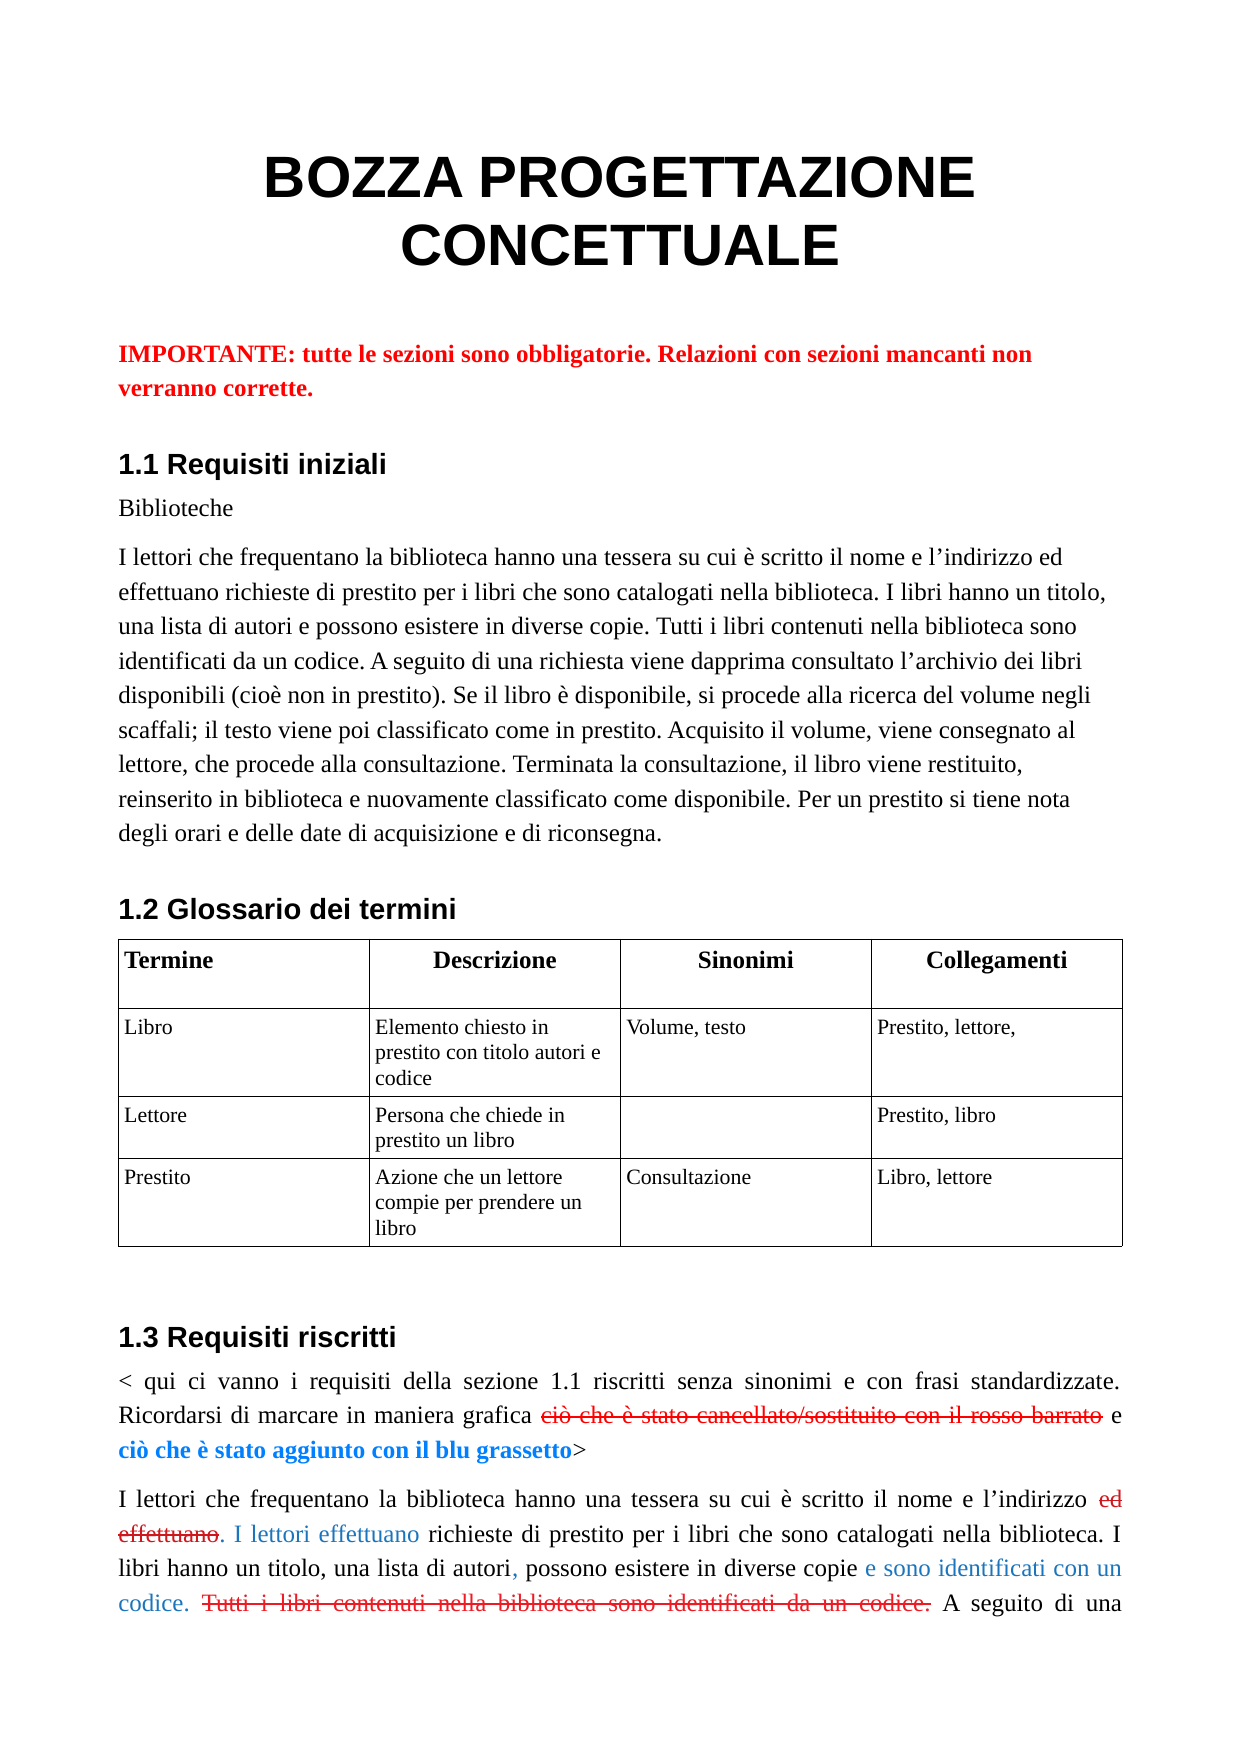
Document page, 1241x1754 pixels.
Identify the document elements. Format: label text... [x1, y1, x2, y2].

text Biblioteche [118, 493, 1122, 522]
table_header Termine [119, 940, 369, 1008]
table_cell Prestito, libro [872, 1097, 1122, 1158]
table_cell [621, 1097, 871, 1158]
table_cell Prestito [119, 1159, 369, 1246]
table_cell Libro [119, 1009, 369, 1096]
table_cell Libro, lettore [872, 1159, 1122, 1246]
title BOZZA PROGETTAZIONE CONCETTUALE [118, 143, 1122, 277]
table_cell Volume, testo [621, 1009, 871, 1096]
text I lettori che frequentano la biblioteca hanno una tessera su cui è scritto il nome e l’indirizzo ed effettuano richieste di prestito per i libri che sono catalogati nella biblioteca. I libri hanno un titolo, una lista di autori e possono esistere in diverse copie. Tutti i libri contenuti nella biblioteca sono identificati da un codice. A seguito di una richiesta viene dapprima consultato l’archivio dei libri disponibili (cioè non in prestito). Se il libro è disponibile, si procede alla ricerca del volume negli scaffali; il testo viene poi classificato come in prestito. Acquisito il volume, viene consegnato al lettore, che procede alla consultazione. Terminata la consultazione, il libro viene restituito, reinserito in biblioteca e nuovamente classificato come disponibile. Per un prestito si tiene nota degli orari e delle date di acquisizione e di riconsegna. [118, 542, 1122, 847]
table_header Sinonimi [621, 940, 871, 1008]
table_cell Lettore [119, 1097, 369, 1158]
table_header Collegamenti [872, 940, 1122, 1008]
table_cell Persona che chiede in prestito un libro [370, 1097, 620, 1158]
subtitle 1.2 Glossario dei termini [118, 892, 1122, 926]
subtitle 1.1 Requisiti iniziali [118, 447, 1122, 481]
table_header Descrizione [370, 940, 620, 1008]
table_cell Elemento chiesto in prestito con titolo autori e codice [370, 1009, 620, 1096]
table_cell Prestito, lettore, [872, 1009, 1122, 1096]
text I lettori che frequentano la biblioteca hanno una tessera su cui è scritto il nome e l’indirizzo ed effettuano. I lettori effettuano richieste di prestito per i libri che sono catalogati nella biblioteca. I libri hanno un titolo, una lista di autori, possono esistere in diverse copie e sono identificati con un codice. Tutti i libri contenuti nella biblioteca sono identificati da un codice. A seguito di una [118, 1484, 1122, 1616]
text IMPORTANTE: tutte le sezioni sono obbligatorie. Relazioni con sezioni mancanti non verranno corrette. [118, 339, 1122, 402]
table_cell Consultazione [621, 1159, 871, 1246]
text < qui ci vanno i requisiti della sezione 1.1 riscritti senza sinonimi e con frasi standardizzate. Ricordarsi di marcare in maniera grafica ciò che è stato cancellato/sostituito con il rosso barrato e ciò che è stato aggiunto con il blu grassetto> [118, 1366, 1122, 1464]
table_cell Azione che un lettore compie per prendere un libro [370, 1159, 620, 1246]
subtitle 1.3 Requisiti riscritti [118, 1320, 1122, 1354]
